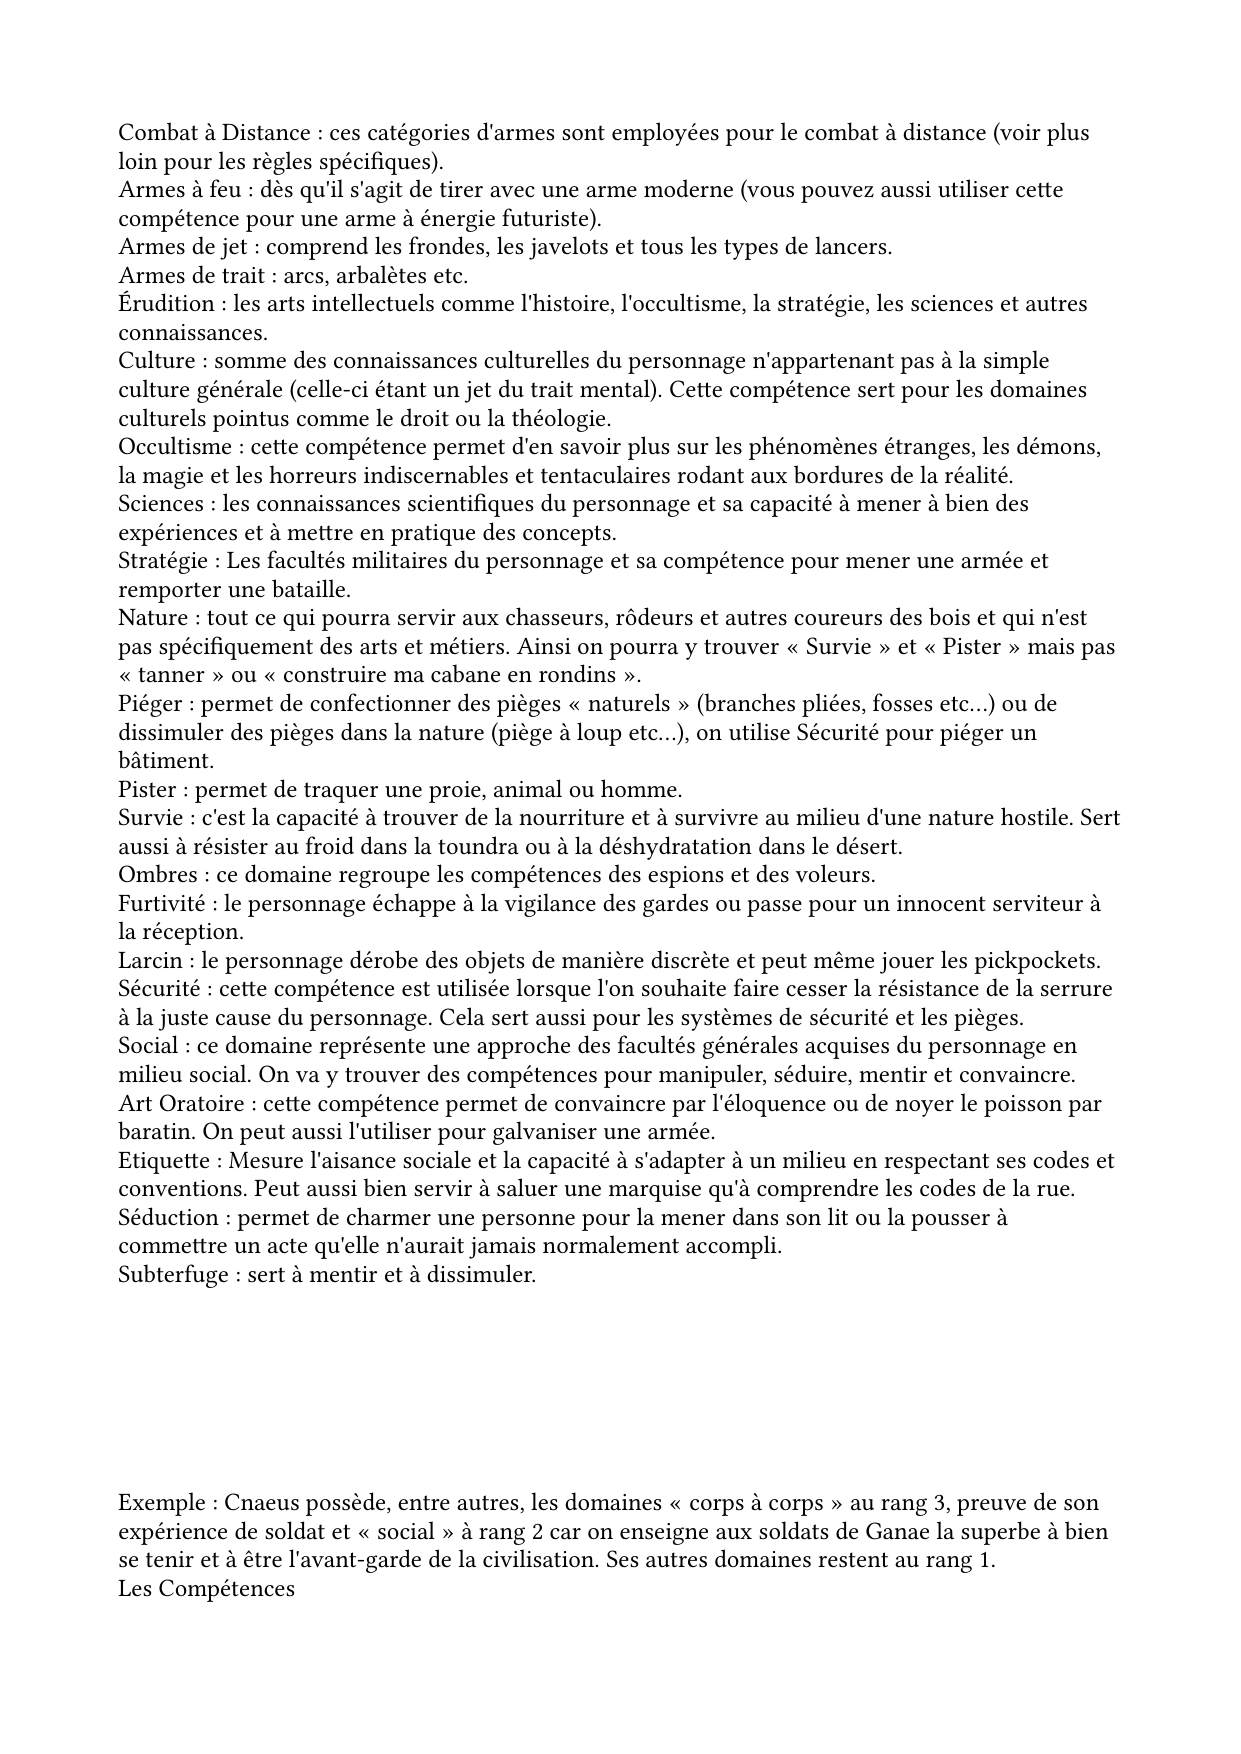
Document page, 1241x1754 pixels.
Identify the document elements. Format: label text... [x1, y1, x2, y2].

text Social : ce domaine représente une approche des facultés générales acquises du personnage en milieu social. On va y trouver des compétences pour manipuler, séduire, mentir et convaincre. [118, 1031, 1122, 1088]
text Art Oratoire : cette compétence permet de convaincre par l'éloquence ou de noyer le poisson par baratin. On peut aussi l'utiliser pour galvaniser une armée. [118, 1088, 1122, 1146]
text Pister : permet de traquer une proie, animal ou homme. [118, 774, 1122, 803]
text Furtivité : le personnage échappe à la vigilance des gardes ou passe pour un innocent serviteur à la réception. [118, 889, 1122, 946]
text Armes à feu : dès qu'il s'agit de tirer avec une arme moderne (vous pouvez aussi utiliser cette compétence pour une arme à énergie futuriste). [118, 175, 1122, 232]
text Subterfuge : sert à mentir et à dissimuler. [118, 1260, 1122, 1288]
text Exemple : Cnaeus possède, entre autres, les domaines « corps à corps » au rang 3, preuve de son expérience de soldat et « social » à rang 2 car on enseigne aux soldats de Ganae la superbe à bien se tenir et à être l'avant-garde de la civilisation. Ses autres domaines restent au rang 1. [118, 1488, 1122, 1574]
text Sciences : les connaissances scientifiques du personnage et sa capacité à mener à bien des expériences et à mettre en pratique des concepts. [118, 489, 1122, 546]
text Survie : c'est la capacité à trouver de la nourriture et à survivre au milieu d'une nature hostile. Sert aussi à résister au froid dans la toundra ou à la déshydratation dans le désert. [118, 803, 1122, 860]
text Érudition : les arts intellectuels comme l'histoire, l'occultisme, la stratégie, les sciences et autres connaissances. [118, 289, 1122, 346]
text Armes de jet : comprend les frondes, les javelots et tous les types de lancers. [118, 232, 1122, 261]
text Culture : somme des connaissances culturelles du personnage n'appartenant pas à la simple culture générale (celle-ci étant un jet du trait mental). Cette compétence sert pour les domaines culturels pointus comme le droit ou la théologie. [118, 346, 1122, 432]
text Larcin : le personnage dérobe des objets de manière discrète et peut même jouer les pickpockets. [118, 946, 1122, 974]
text Armes de trait : arcs, arbalètes etc. [118, 261, 1122, 289]
text Piéger : permet de confectionner des pièges « naturels » (branches pliées, fosses etc...) ou de dissimuler des pièges dans la nature (piège à loup etc...), on utilise Sécurité pour piéger un bâtiment. [118, 689, 1122, 774]
text Ombres : ce domaine regroupe les compétences des espions et des voleurs. [118, 860, 1122, 889]
text Occultisme : cette compétence permet d'en savoir plus sur les phénomènes étranges, les démons, la magie et les horreurs indiscernables et tentaculaires rodant aux bordures de la réalité. [118, 432, 1122, 489]
text Combat à Distance : ces catégories d'armes sont employées pour le combat à distance (voir plus loin pour les règles spécifiques). [118, 118, 1122, 175]
text Etiquette : Mesure l'aisance sociale et la capacité à s'adapter à un milieu en respectant ses codes et conventions. Peut aussi bien servir à saluer une marquise qu'à comprendre les codes de la rue. [118, 1146, 1122, 1203]
text Séduction : permet de charmer une personne pour la mener dans son lit ou la pousser à commettre un acte qu'elle n'aurait jamais normalement accompli. [118, 1203, 1122, 1260]
text Nature : tout ce qui pourra servir aux chasseurs, rôdeurs et autres coureurs des bois et qui n'est pas spécifiquement des arts et métiers. Ainsi on pourra y trouver « Survie » et « Pister » mais pas « tanner » ou « construire ma cabane en rondins ». [118, 603, 1122, 689]
text Les Compétences [118, 1574, 1122, 1602]
text Sécurité : cette compétence est utilisée lorsque l'on souhaite faire cesser la résistance de la serrure à la juste cause du personnage. Cela sert aussi pour les systèmes de sécurité et les pièges. [118, 974, 1122, 1031]
text Stratégie : Les facultés militaires du personnage et sa compétence pour mener une armée et remporter une bataille. [118, 546, 1122, 603]
